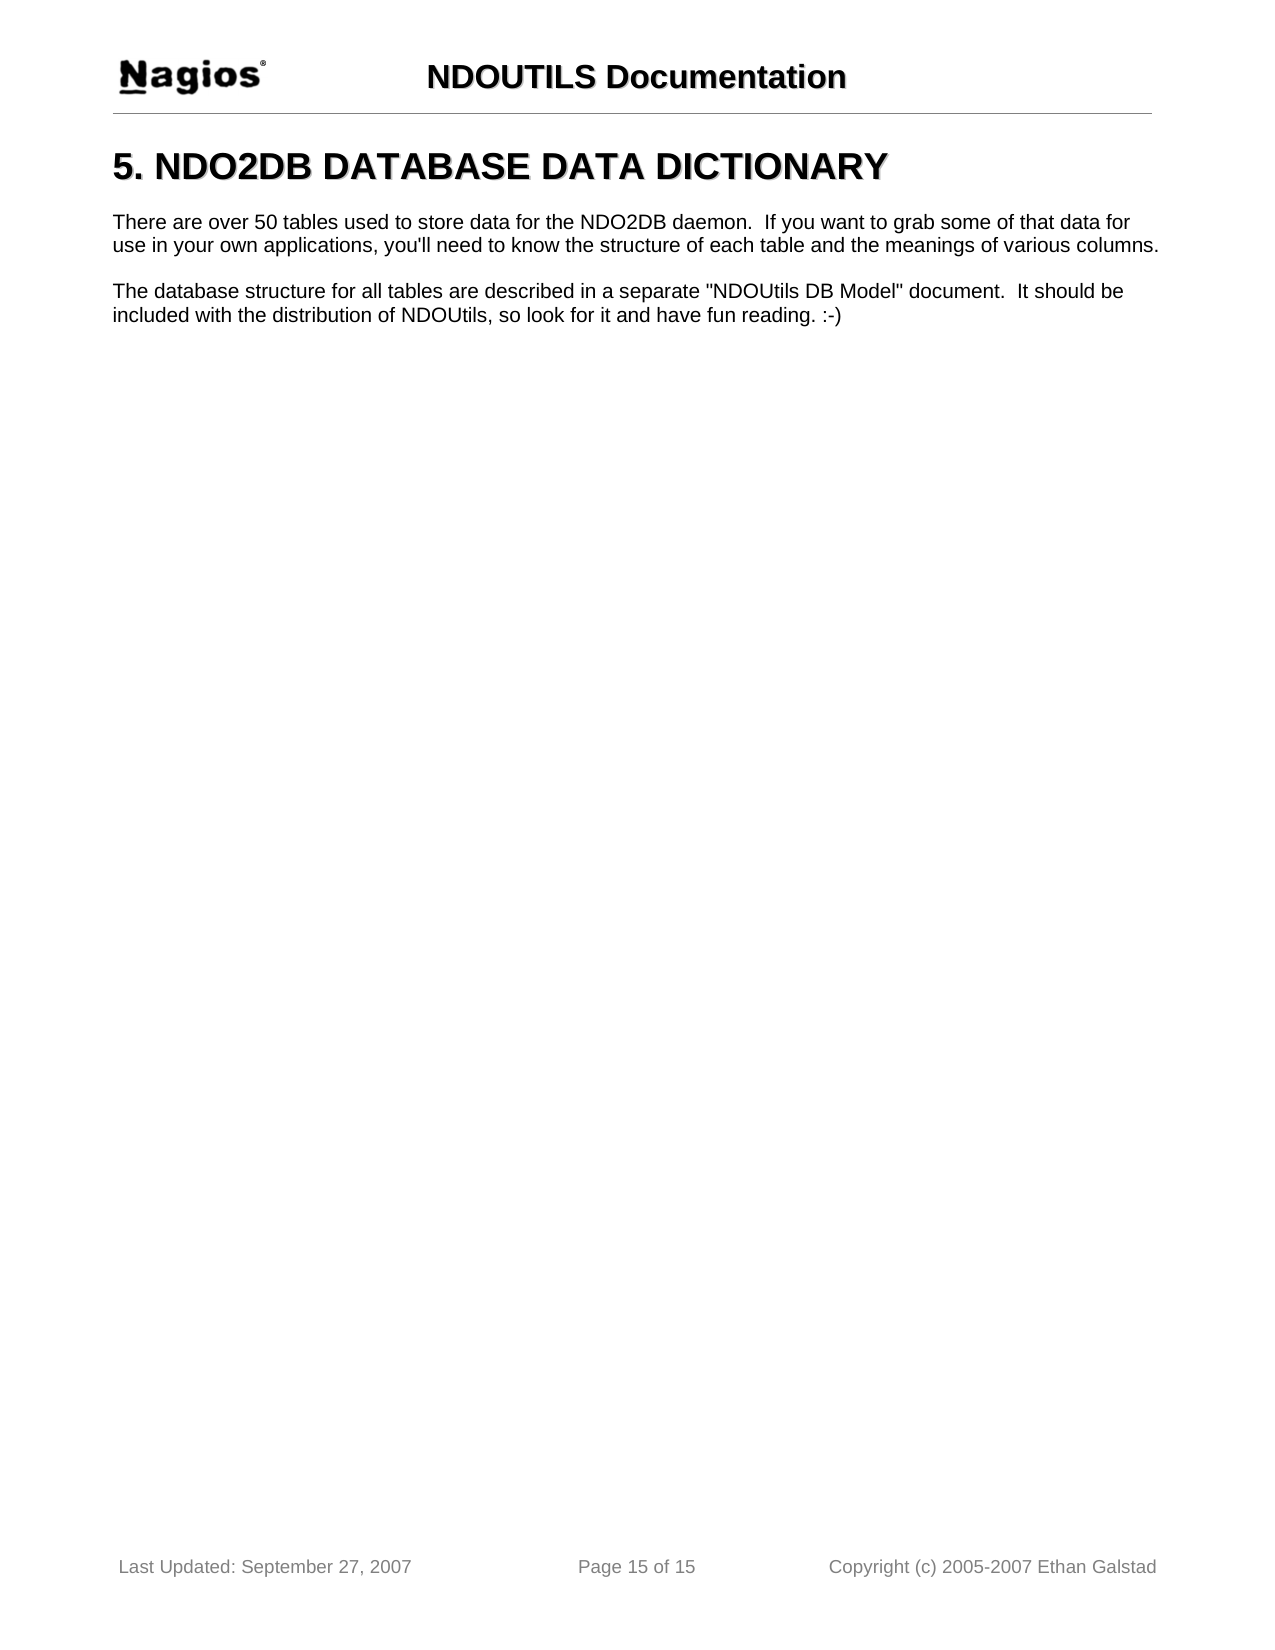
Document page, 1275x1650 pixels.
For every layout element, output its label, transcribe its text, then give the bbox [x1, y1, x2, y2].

text The database structure for all tables are described in a separate "NDOUtils DB Model" document. It should be included with the distribution of NDOUtils, so look for it and have fun reading. :-) [112, 280, 1162, 326]
text There are over 50 tables used to store data for the NDO2DB daemon. If you want to grab some of that data for use in your own applications, you'll need to know the structure of each table and the meanings of various columns. [112, 210, 1162, 257]
text 5. NDO2DB DATABASE DATA DICTIONARY [112, 145, 1162, 187]
picture [118, 58, 268, 96]
